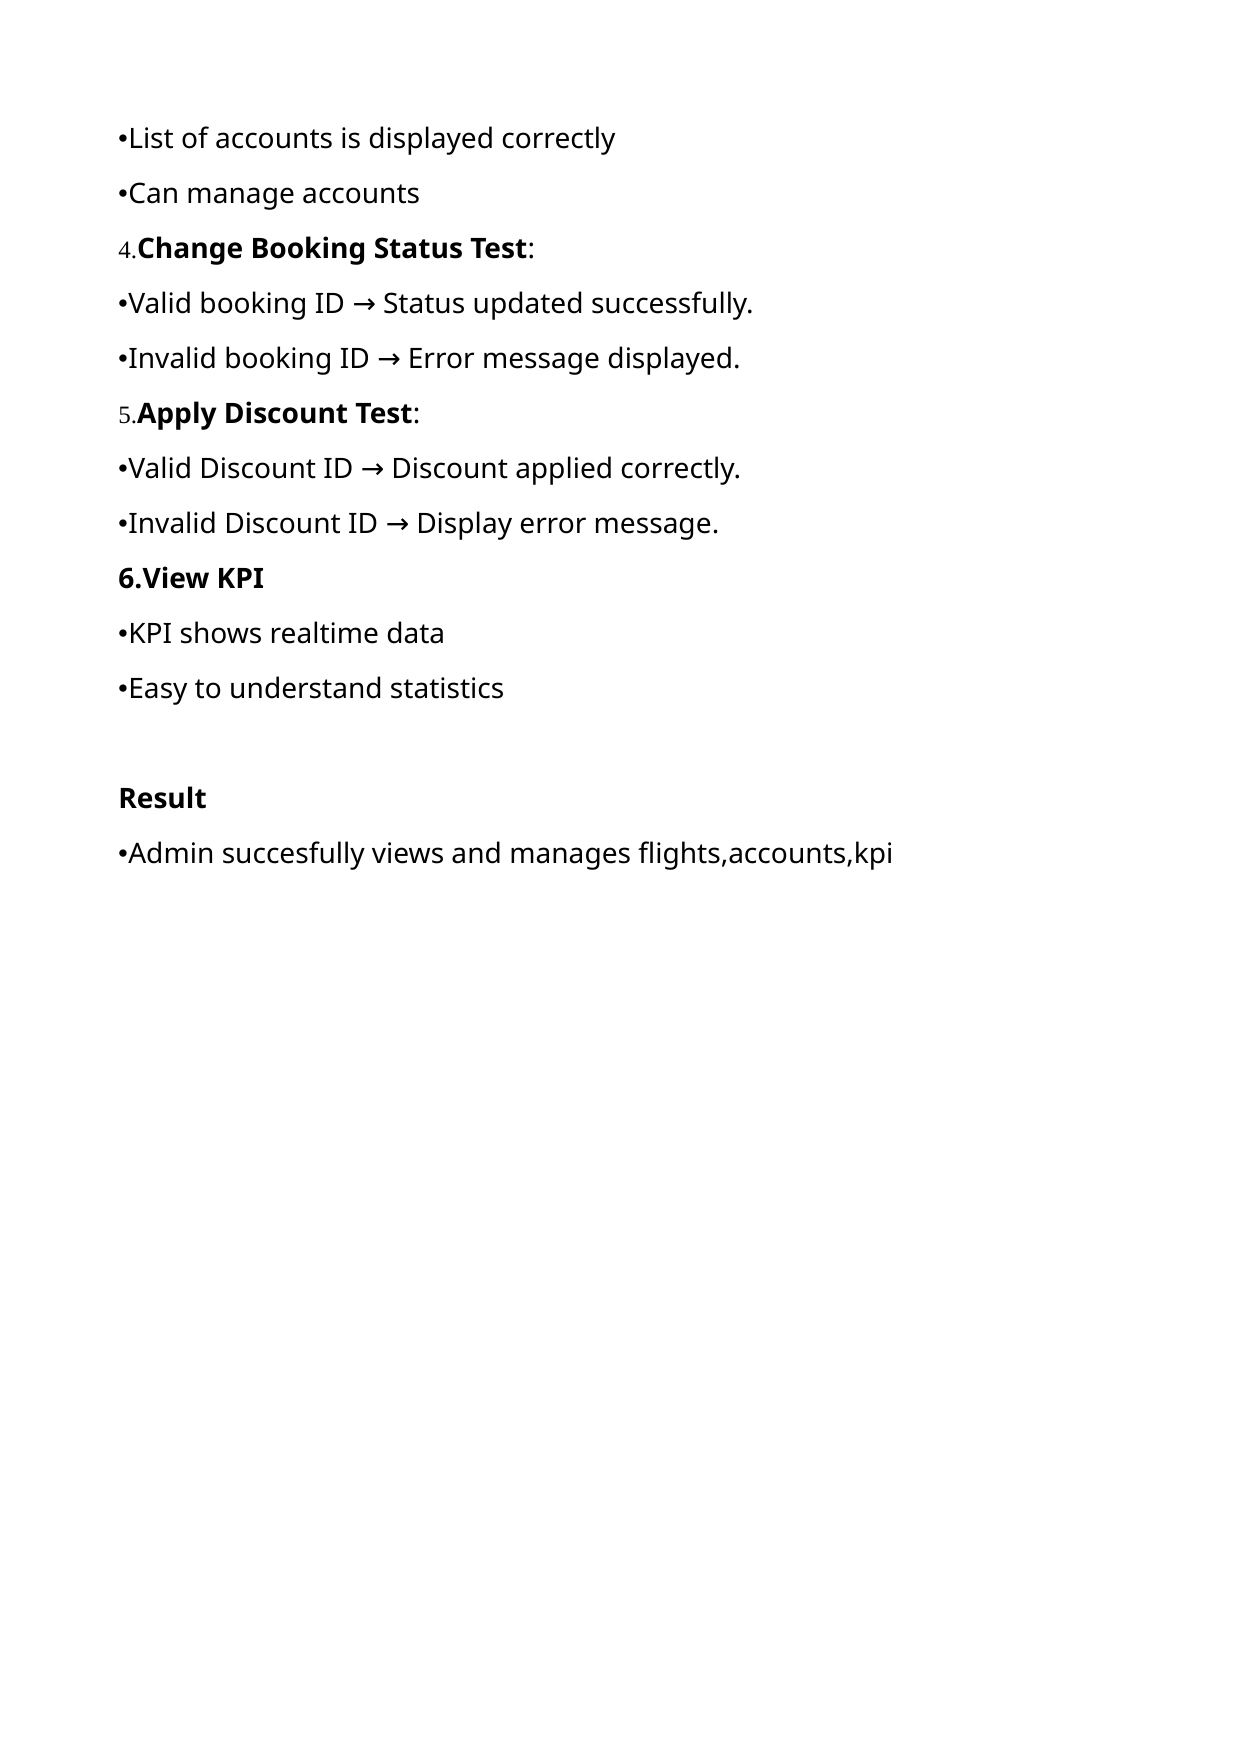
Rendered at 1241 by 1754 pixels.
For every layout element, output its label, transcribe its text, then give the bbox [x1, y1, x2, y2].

list Change Booking Status Test: [118, 228, 1122, 266]
list View KPI [118, 558, 1122, 596]
list Invalid booking ID → Error message displayed. [118, 338, 1122, 376]
list Admin succesfully views and manages flights,accounts,kpi [118, 833, 1122, 871]
list Invalid Discount ID → Display error message. [118, 503, 1122, 541]
list KPI shows realtime data [118, 613, 1122, 651]
list Valid booking ID → Status updated successfully. [118, 283, 1122, 321]
list Can manage accounts [118, 173, 1122, 211]
list Apply Discount Test: [118, 393, 1122, 431]
list Easy to understand statistics [118, 668, 1122, 706]
list Valid Discount ID → Discount applied correctly. [118, 448, 1122, 486]
list List of accounts is displayed correctly [118, 118, 1122, 156]
text Result [118, 778, 1122, 816]
